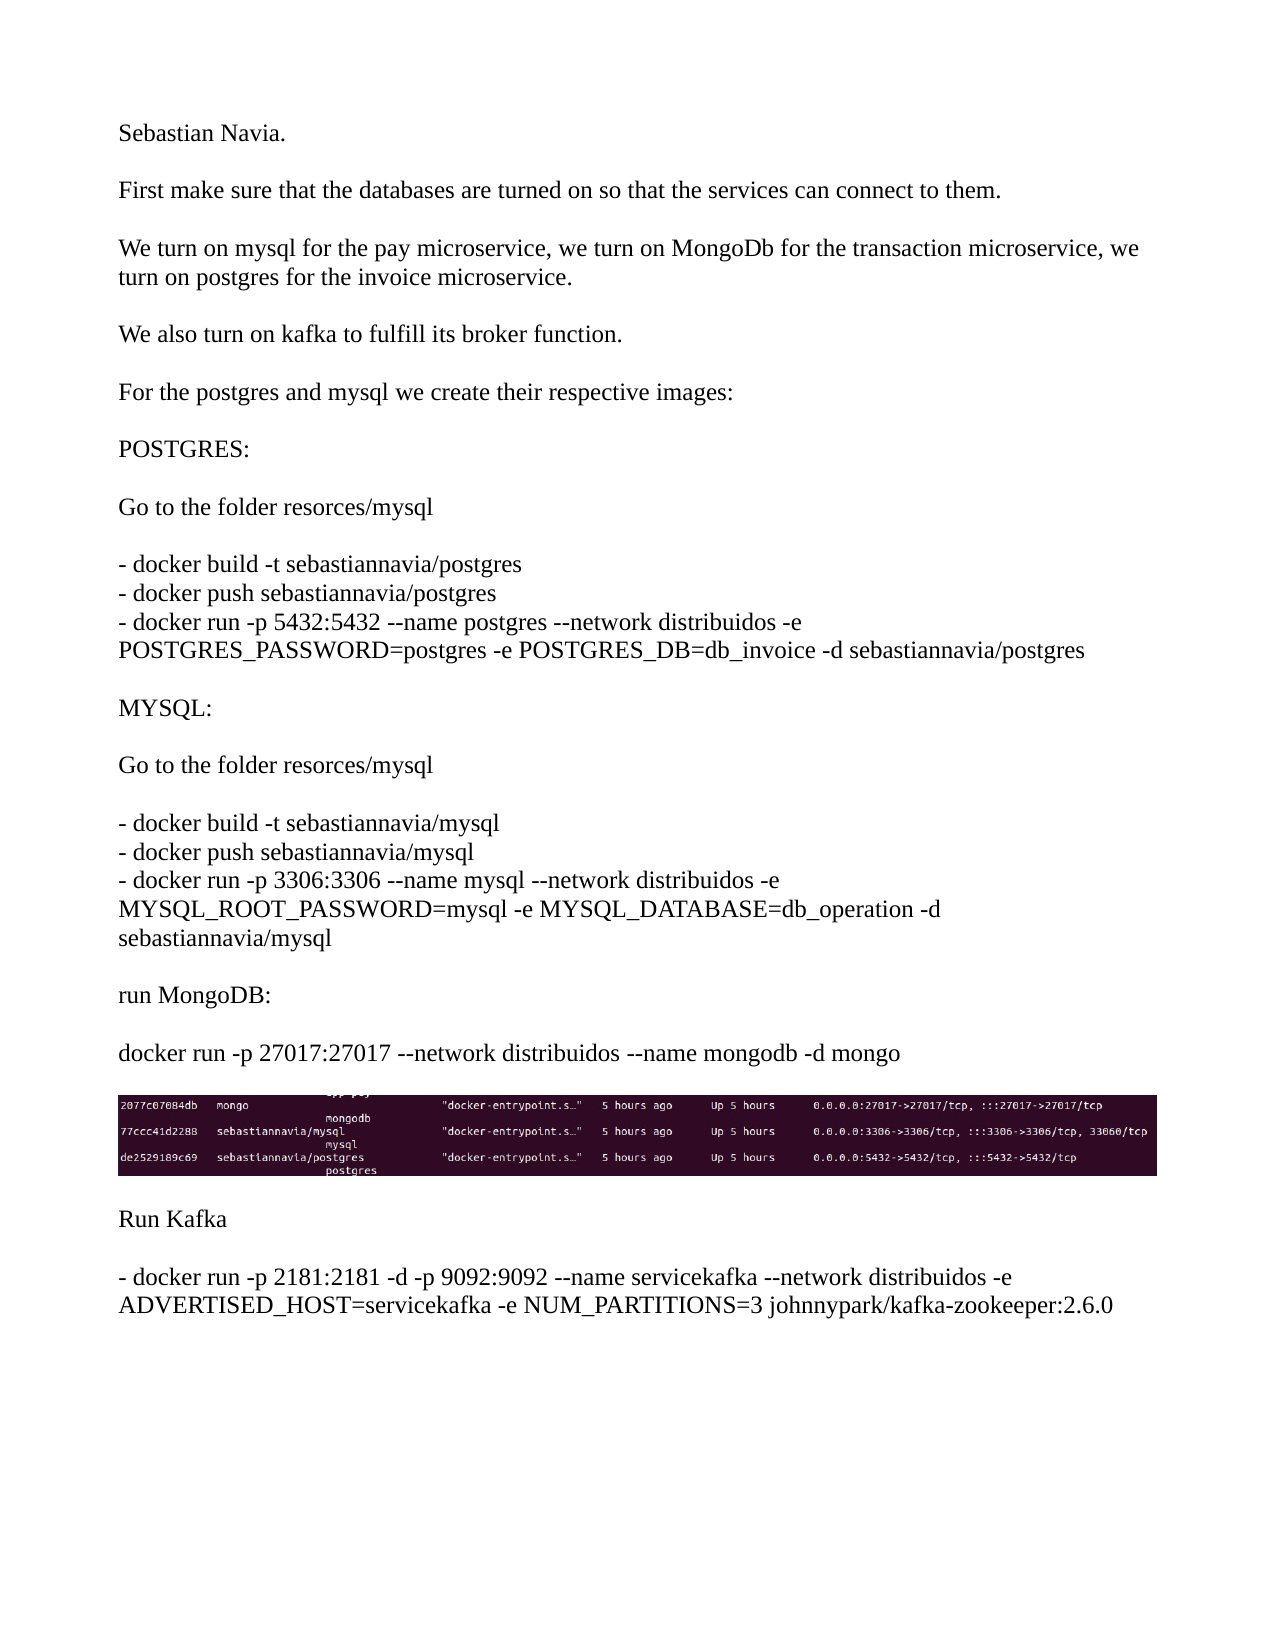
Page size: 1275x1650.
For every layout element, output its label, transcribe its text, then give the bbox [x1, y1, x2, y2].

text POSTGRES: [118, 434, 1157, 463]
text Run Kafka [118, 1204, 1157, 1233]
text Go to the folder resorces/mysql [118, 751, 1157, 779]
text - docker push sebastiannavia/postgres [118, 578, 1157, 607]
text - docker run -p 2181:2181 -d -p 9092:9092 --name servicekafka --network distribuidos -e ADVERTISED_HOST=servicekafka -e NUM_PARTITIONS=3 johnnypark/kafka-zookeeper:2.6.0 [118, 1262, 1157, 1319]
picture [118, 1095, 1157, 1176]
text First make sure that the databases are turned on so that the services can connect to them. [118, 176, 1157, 204]
text MYSQL: [118, 693, 1157, 722]
text - docker build -t sebastiannavia/postgres [118, 549, 1157, 578]
text We turn on mysql for the pay microservice, we turn on MongoDb for the transaction microservice, we turn on postgres for the invoice microservice. [118, 233, 1157, 291]
text docker run -p 27017:27017 --network distribuidos --name mongodb -d mongo [118, 1038, 1157, 1067]
text - docker build -t sebastiannavia/mysql [118, 808, 1157, 837]
text We also turn on kafka to fulfill its broker function. [118, 319, 1157, 348]
text run MongoDB: [118, 981, 1157, 1009]
text Go to the folder resorces/mysql [118, 492, 1157, 521]
text - docker run -p 5432:5432 --name postgres --network distribuidos -e POSTGRES_PASSWORD=postgres -e POSTGRES_DB=db_invoice -d sebastiannavia/postgres [118, 607, 1157, 664]
text - docker run -p 3306:3306 --name mysql --network distribuidos -e MYSQL_ROOT_PASSWORD=mysql -e MYSQL_DATABASE=db_operation -d sebastiannavia/mysql [118, 866, 1157, 952]
text - docker push sebastiannavia/mysql [118, 837, 1157, 866]
text For the postgres and mysql we create their respective images: [118, 377, 1157, 406]
text Sebastian Navia. [118, 118, 1157, 147]
